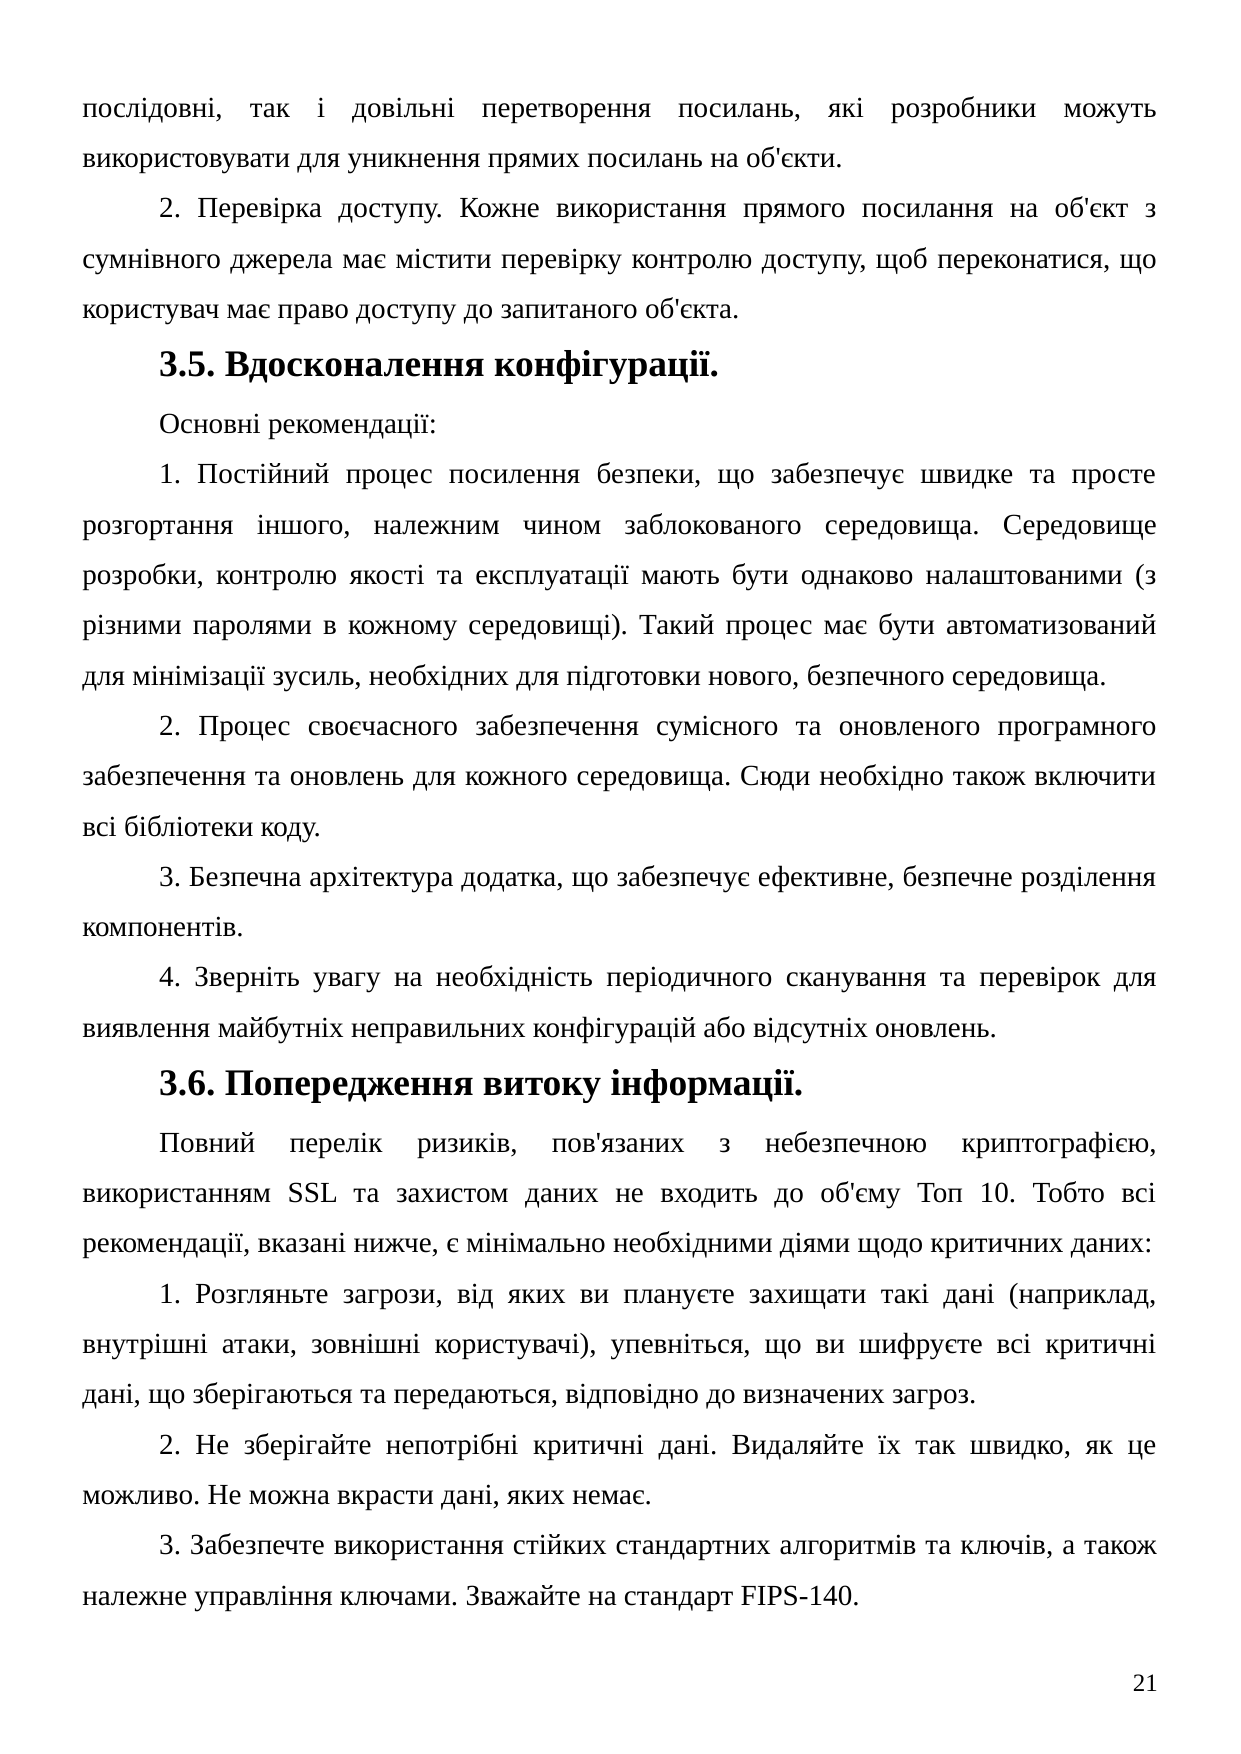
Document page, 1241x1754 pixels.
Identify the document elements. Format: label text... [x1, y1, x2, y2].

text 3. Забезпечте використання стійких стандартних алгоритмів та ключів, а також належне управління ключами. Зважайте на стандарт FIPS-140. [82, 1527, 1158, 1611]
text 3. Безпечна архітектура додатка, що забезпечує ефективне, безпечне розділення компонентів. [82, 859, 1158, 943]
subtitle 3.6. Попередження витоку інформації. [82, 1060, 1158, 1103]
text Основні рекомендації: [82, 406, 1158, 440]
text 1. Постійний процес посилення безпеки, що забезпечує швидке та просте розгортання іншого, належним чином заблокованого середовища. Середовище розробки, контролю якості та експлуатації мають бути однаково налаштованими (з різними паролями в кожному середовищі). Такий процес має бути автоматизований для мінімізації зусиль, необхідних для підготовки нового, безпечного середовища. [82, 456, 1158, 691]
text 2. Процес своєчасного забезпечення сумісного та оновленого програмного забезпечення та оновлень для кожного середовища. Сюди необхідно також включити всі бібліотеки коду. [82, 708, 1158, 842]
text Повний перелік ризиків, пов'язаних з небезпечною криптографією, використанням SSL та захистом даних не входить до об'єму Топ 10. Тобто всі рекомендації, вказані нижче, є мінімально необхідними діями щодо критичних даних: [82, 1125, 1158, 1259]
text послідовні, так і довільні перетворення посилань, які розробники можуть використовувати для уникнення прямих посилань на об'єкти. [82, 90, 1158, 174]
text 4. Зверніть увагу на необхідність періодичного сканування та перевірок для виявлення майбутніх неправильних конфігурацій або відсутніх оновлень. [82, 959, 1158, 1043]
text 2. Не зберігайте непотрібні критичні дані. Видаляйте їх так швидко, як це можливо. Не можна вкрасти дані, яких немає. [82, 1427, 1158, 1511]
text 2. Перевірка доступу. Кожне використання прямого посилання на об'єкт з сумнівного джерела має містити перевірку контролю доступу, щоб переконатися, що користувач має право доступу до запитаного об'єкта. [82, 191, 1158, 325]
text 1. Розгляньте загрози, від яких ви плануєте захищати такі дані (наприклад, внутрішні атаки, зовнішні користувачі), упевніться, що ви шифруєте всі критичні дані, що зберігаються та передаються, відповідно до визначених загроз. [82, 1276, 1158, 1410]
subtitle 3.5. Вдосконалення конфігурації. [82, 341, 1158, 384]
